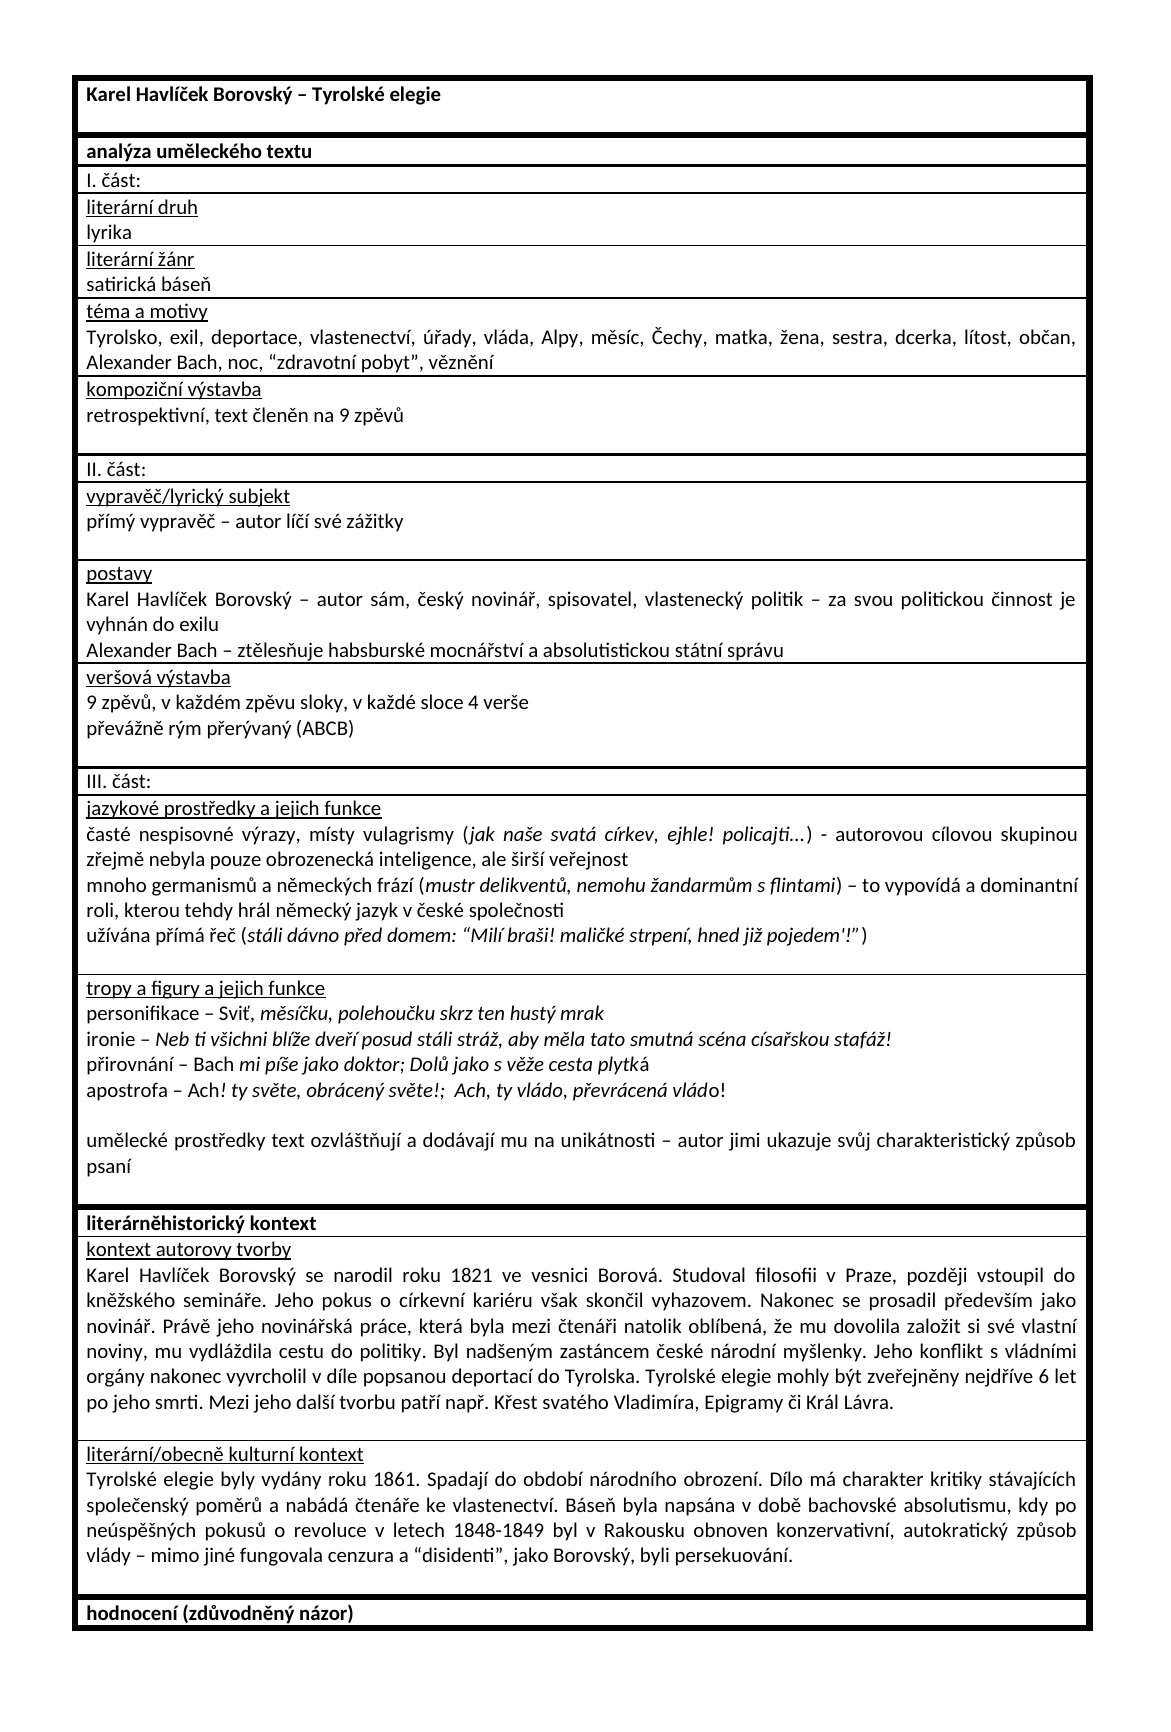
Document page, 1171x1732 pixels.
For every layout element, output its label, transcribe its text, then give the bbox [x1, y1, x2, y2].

table_cell literární druh lyrika [78, 194, 1086, 245]
table_cell literární žánr satirická báseň [78, 246, 1086, 297]
table_header Karel Havlíček Borovský – Tyrolské elegie [78, 81, 1086, 132]
table_cell jazykové prostředky a jejich funkce časté nespisovné výrazy, místy vulagrismy (jak naše svatá církev, ejhle! policajti...) - autorovou cílovou skupinou zřejmě nebyla pouze obrozenecká inteligence, ale širší veřejnost mnoho germanismů a německých frází (mustr delikventů, nemohu žandarmům s flintami) – to vypovídá a dominantní roli, kterou tehdy hrál německý jazyk v české společnosti užívána přímá řeč (stáli dávno před domem: “Milí braši! maličké strpení, hned již pojedem'!”) [78, 796, 1086, 973]
table_cell literárněhistorický kontext [78, 1210, 1086, 1236]
table_cell veršová výstavba 9 zpěvů, v každém zpěvu sloky, v každé sloce 4 verše převážně rým přerývaný (ABCB) [78, 664, 1086, 766]
table_cell II. část: [78, 456, 1086, 481]
table_cell literární/obecně kulturní kontext Tyrolské elegie byly vydány roku 1861. Spadají do období národního obrození. Dílo má charakter kritiky stávajících společenský poměrů a nabádá čtenáře ke vlastenectví. Báseň byla napsána v době bachovské absolutismu, kdy po neúspěšných pokusů o revoluce v letech 1848-1849 byl v Rakousku obnoven konzervativní, autokratický způsob vlády – mimo jiné fungovala cenzura a “disidenti”, jako Borovský, byli persekuování. [78, 1441, 1086, 1593]
table_cell téma a motivy Tyrolsko, exil, deportace, vlastenectví, úřady, vláda, Alpy, měsíc, Čechy, matka, žena, sestra, dcerka, lítost, občan, Alexander Bach, noc, “zdravotní pobyt”, věznění [78, 299, 1086, 375]
table_cell analýza uměleckého textu [78, 138, 1086, 164]
table_cell kompoziční výstavba retrospektivní, text členěn na 9 zpěvů [78, 377, 1086, 453]
table_cell I. část: [78, 167, 1086, 192]
table_cell hodnocení (zdůvodněný názor) [78, 1600, 1086, 1625]
table_cell III. část: [78, 769, 1086, 794]
table_cell vypravěč/lyrický subjekt přímý vypravěč – autor líčí své zážitky [78, 483, 1086, 559]
table_cell postavy Karel Havlíček Borovský – autor sám, český novinář, spisovatel, vlastenecký politik – za svou politickou činnost je vyhnán do exilu Alexander Bach – ztělesňuje habsburské mocnářství a absolutistickou státní správu [78, 561, 1086, 662]
table_cell tropy a figury a jejich funkce personifikace – Sviť, měsíčku, polehoučku skrz ten hustý mrak ironie – Neb ti všichni blíže dveří posud stáli stráž, aby měla tato smutná scéna císařskou stafáž! přirovnání – Bach mi píše jako doktor; Dolů jako s věže cesta plytká apostrofa – Ach! ty světe, obrácený světe!; Ach, ty vládo, převrácená vládo! umělecké prostředky text ozvláštňují a dodávají mu na unikátnosti – autor jimi ukazuje svůj charakteristický způsob psaní [78, 975, 1086, 1204]
table_cell kontext autorovy tvorby Karel Havlíček Borovský se narodil roku 1821 ve vesnici Borová. Studoval filosofii v Praze, později vstoupil do kněžského semináře. Jeho pokus o církevní kariéru však skončil vyhazovem. Nakonec se prosadil především jako novinář. Právě jeho novinářská práce, která byla mezi čtenáři natolik oblíbená, že mu dovolila založit si své vlastní noviny, mu vydláždila cestu do politiky. Byl nadšeným zastáncem české národní myšlenky. Jeho konflikt s vládními orgány nakonec vyvrcholil v díle popsanou deportací do Tyrolska. Tyrolské elegie mohly být zveřejněny nejdříve 6 let po jeho smrti. Mezi jeho další tvorbu patří např. Křest svatého Vladimíra, Epigramy či Král Lávra. [78, 1237, 1086, 1440]
